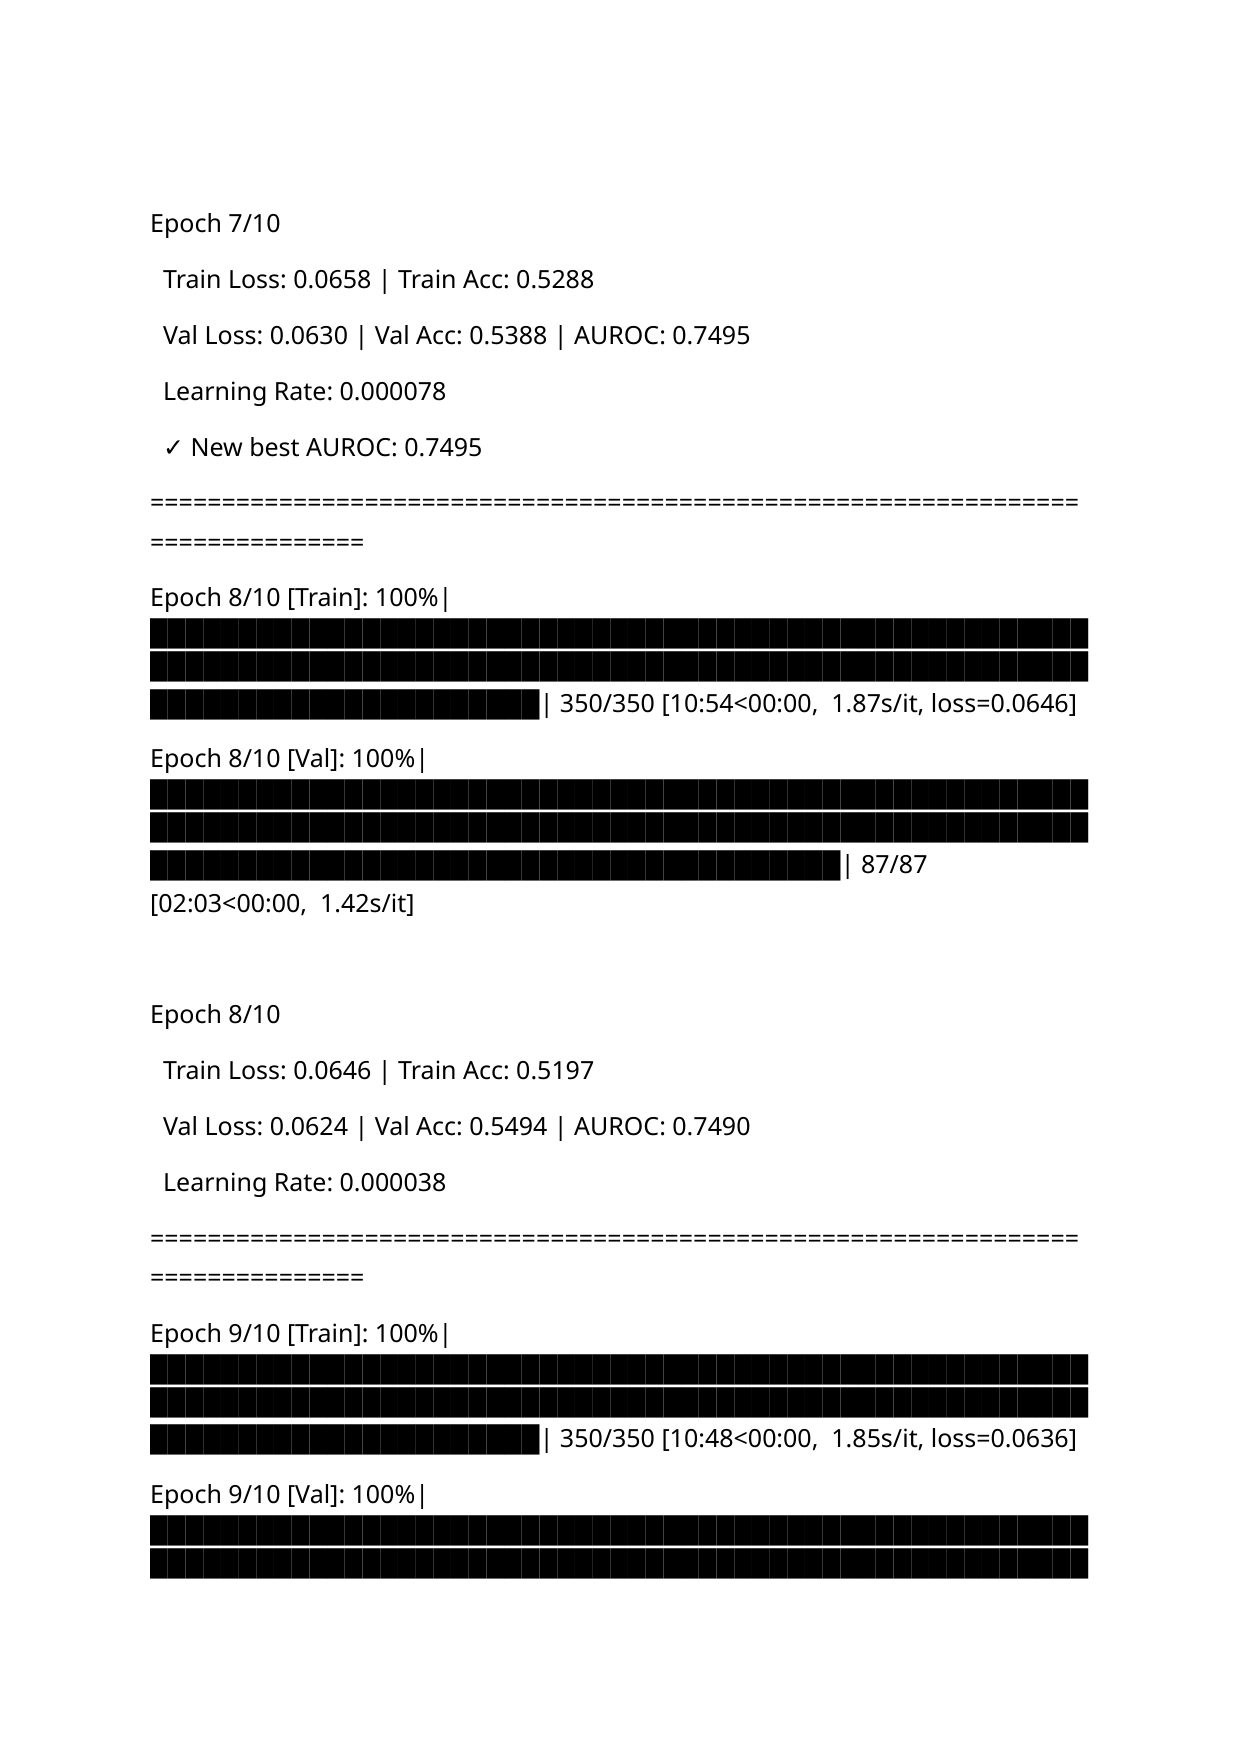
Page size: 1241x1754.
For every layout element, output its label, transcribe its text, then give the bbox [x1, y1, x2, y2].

text ================================================================================ [150, 485, 1090, 558]
text Train Loss: 0.0658 | Train Acc: 0.5288 [150, 262, 1090, 296]
text Epoch 9/10 [Val]: 100%|██████████████████████████████████████████████████████████████████████████████████████████████████████████ [150, 1476, 1090, 1577]
text Epoch 7/10 [150, 206, 1090, 240]
text Learning Rate: 0.000078 [150, 373, 1090, 407]
text ✓ New best AUROC: 0.7495 [150, 429, 1090, 463]
text Train Loss: 0.0646 | Train Acc: 0.5197 [150, 1053, 1090, 1087]
text ================================================================================ [150, 1220, 1090, 1294]
text Val Loss: 0.0624 | Val Acc: 0.5494 | AUROC: 0.7490 [150, 1109, 1090, 1143]
text Epoch 8/10 [Train]: 100%|████████████████████████████████████████████████████████████████████████████████████████████████████████████████████████████████| 350/350 [10:54<00:00, 1.87s/it, loss=0.0646] [150, 580, 1090, 719]
text Learning Rate: 0.000038 [150, 1164, 1090, 1199]
text Epoch 9/10 [Train]: 100%|████████████████████████████████████████████████████████████████████████████████████████████████████████████████████████████████| 350/350 [10:48<00:00, 1.85s/it, loss=0.0636] [150, 1315, 1090, 1455]
text Epoch 8/10 [150, 997, 1090, 1031]
text Val Loss: 0.0630 | Val Acc: 0.5388 | AUROC: 0.7495 [150, 317, 1090, 352]
text Epoch 8/10 [Val]: 100%|█████████████████████████████████████████████████████████████████████████████████████████████████████████████████████████████████████████████████| 87/87 [02:03<00:00, 1.42s/it] [150, 741, 1090, 919]
